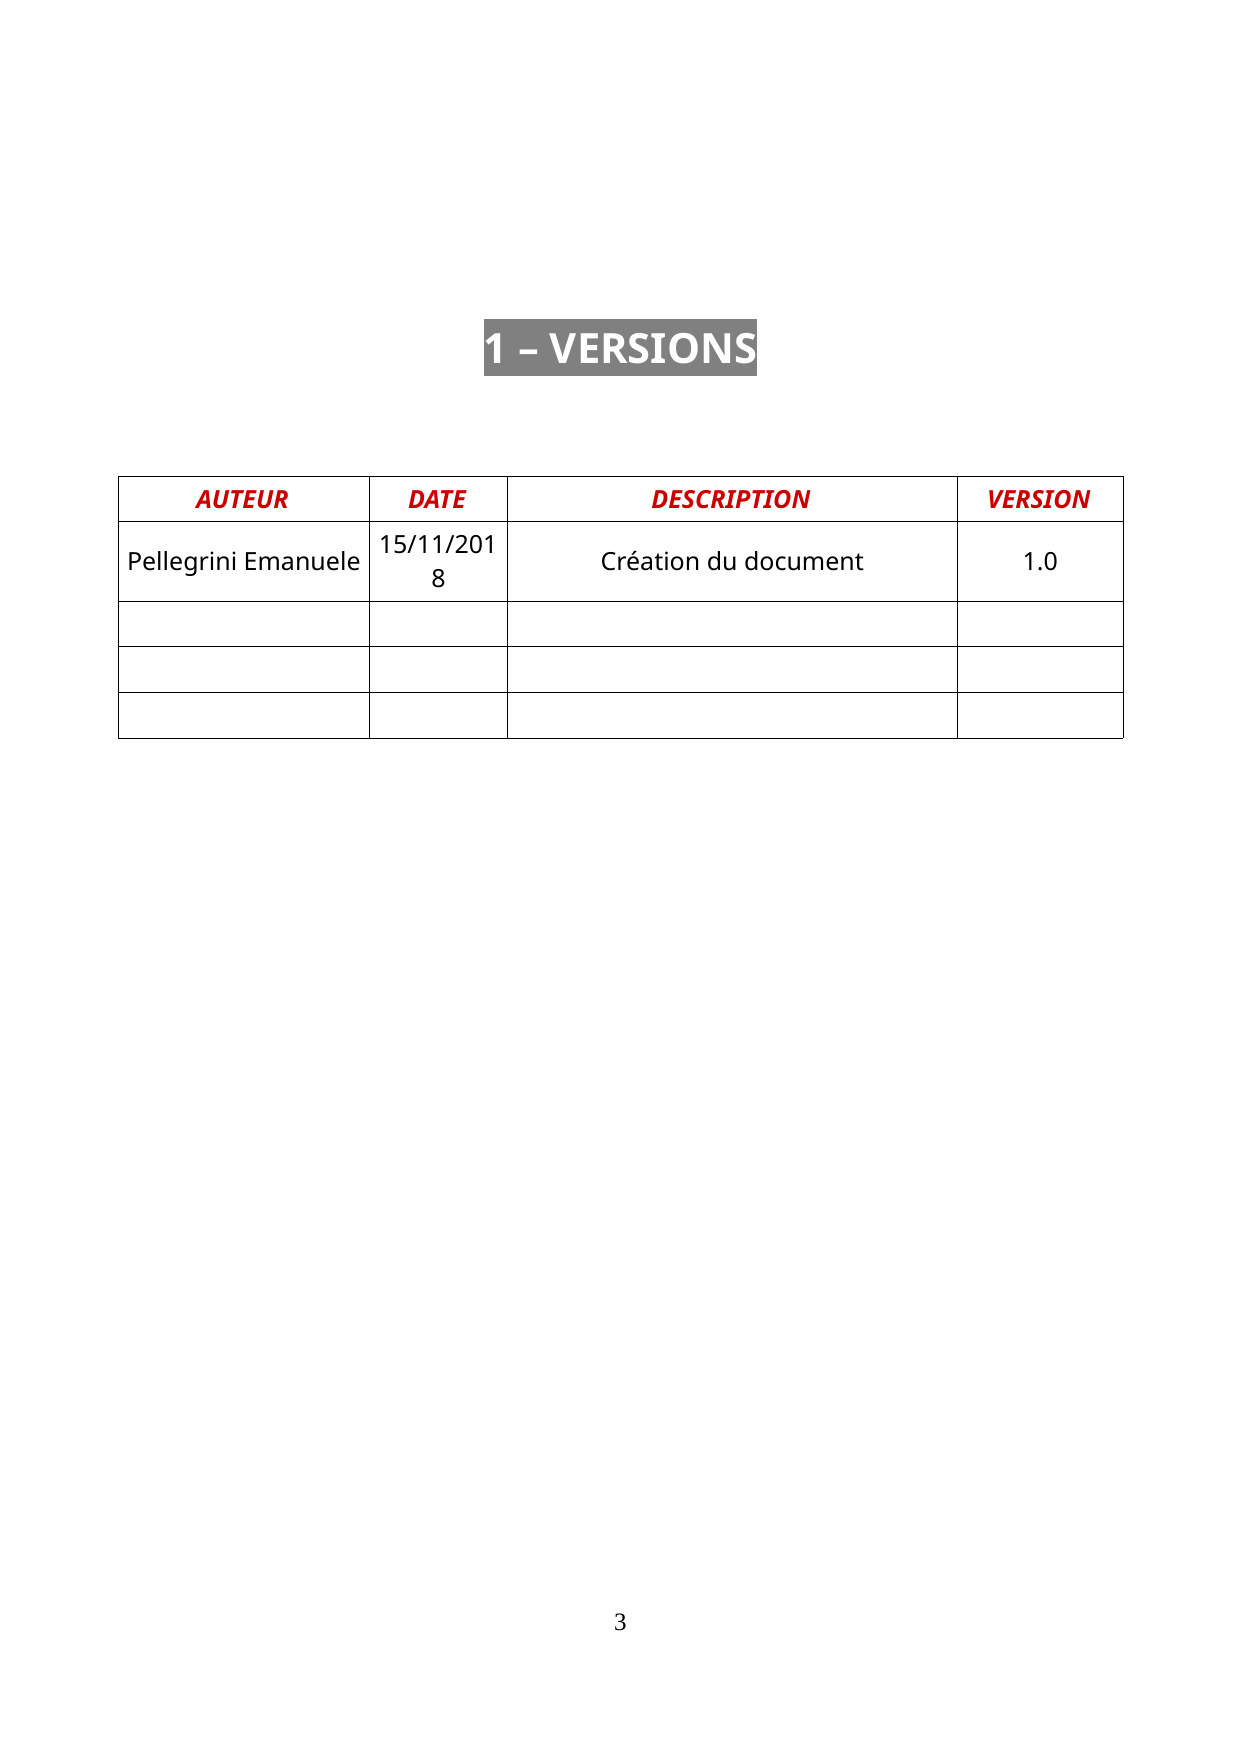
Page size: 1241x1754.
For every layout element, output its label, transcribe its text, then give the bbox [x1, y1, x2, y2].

table_header DATE [370, 477, 507, 521]
table_header DESCRIPTION [508, 477, 957, 521]
table_cell [370, 693, 507, 738]
table_cell [370, 647, 507, 692]
table_cell Pellegrini Emanuele [119, 522, 369, 601]
table_cell Création du document [508, 522, 957, 601]
table_cell 1.0 [958, 522, 1123, 601]
table_cell [958, 693, 1123, 738]
table_cell [119, 693, 369, 738]
table_cell [508, 693, 957, 738]
table_header VERSION [958, 477, 1123, 521]
table_cell [119, 647, 369, 692]
table_cell 15/11/2018 [370, 522, 507, 601]
table_cell [370, 602, 507, 646]
table_cell [119, 602, 369, 646]
table_cell [958, 647, 1123, 692]
table_cell [958, 602, 1123, 646]
table_cell [508, 647, 957, 692]
text 1 – VERSIONS [118, 319, 1122, 376]
table_cell [508, 602, 957, 646]
table_header AUTEUR [119, 477, 369, 521]
